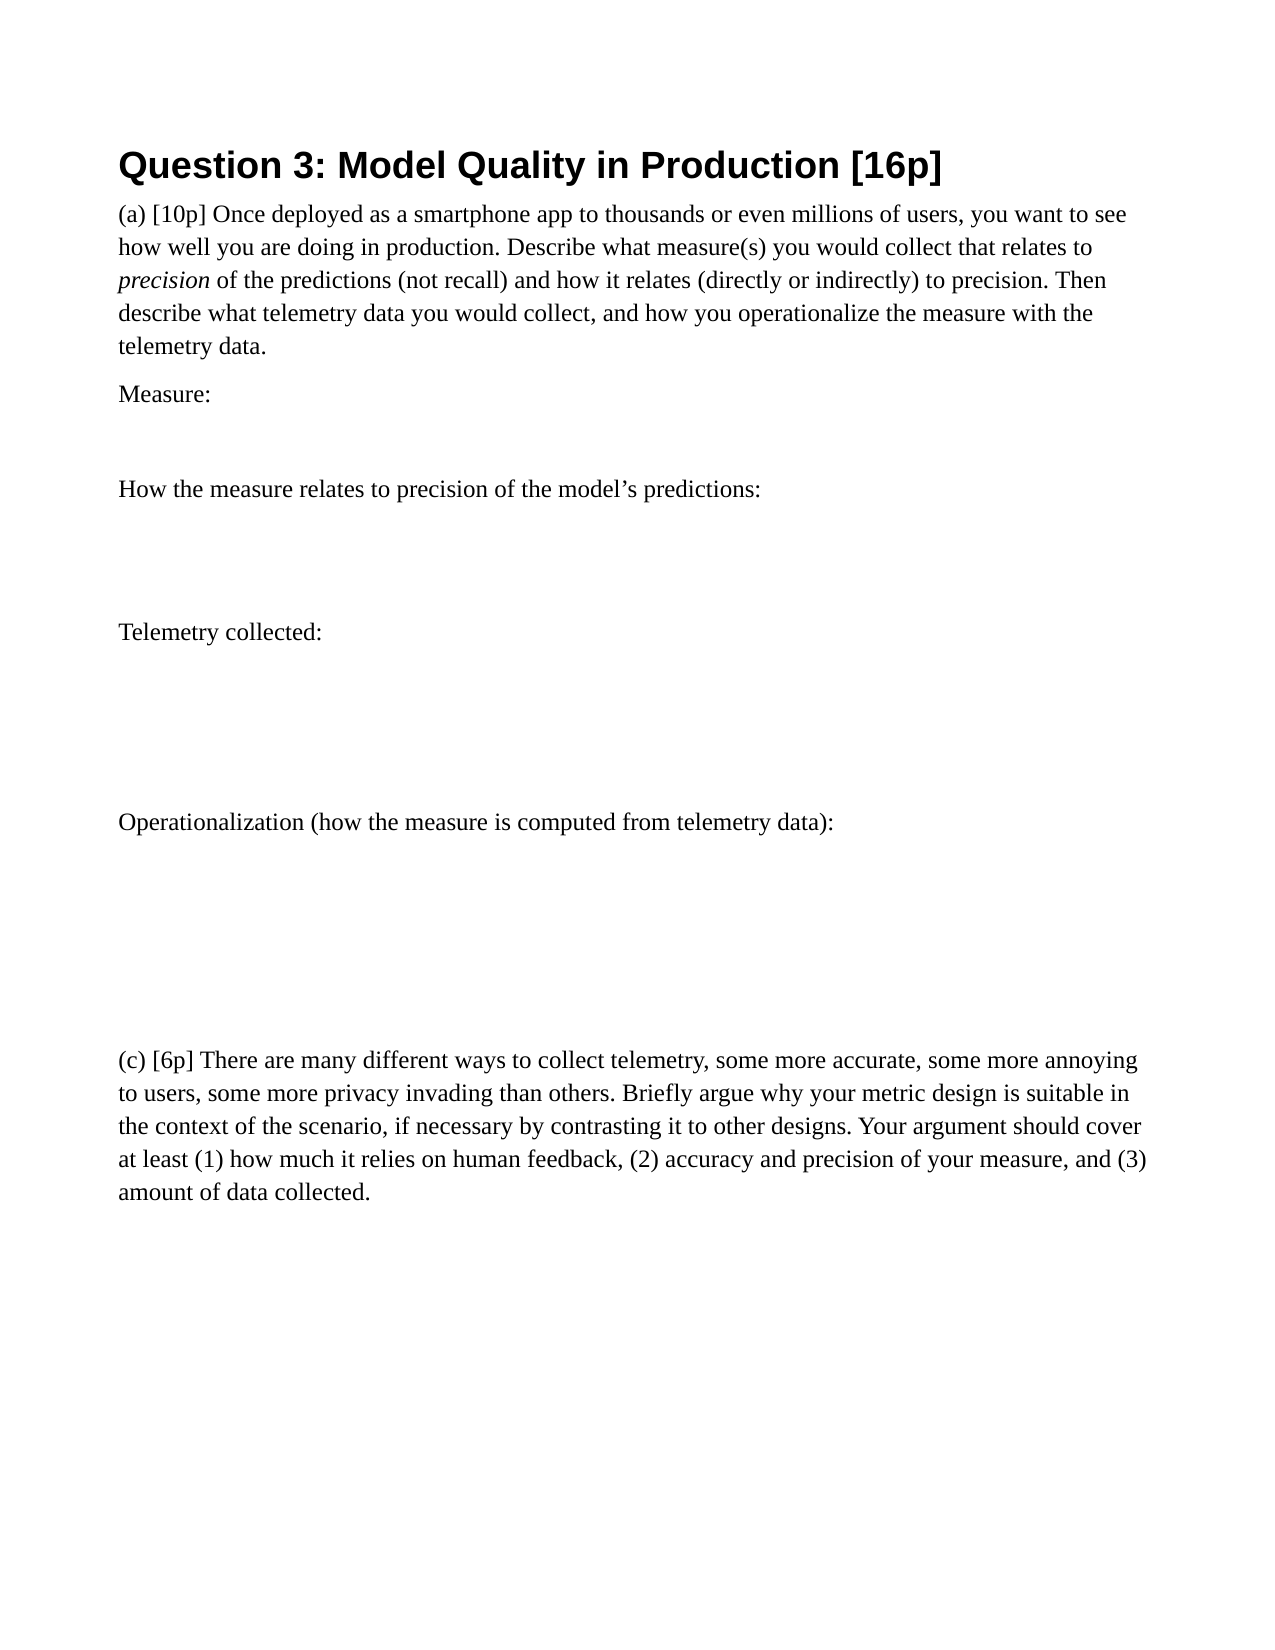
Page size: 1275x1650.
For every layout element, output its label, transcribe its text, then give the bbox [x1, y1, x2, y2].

text Measure: [118, 379, 1157, 408]
text Operationalization (how the measure is computed from telemetry data): [118, 807, 1157, 836]
text How the measure relates to precision of the model’s predictions: [118, 474, 1157, 503]
subtitle Question 3: Model Quality in Production [16p] [118, 143, 1157, 187]
text Telemetry collected: [118, 617, 1157, 646]
text (c) [6p] There are many different ways to collect telemetry, some more accurate, some more annoying to users, some more privacy invading than others. Briefly argue why your metric design is suitable in the context of the scenario, if necessary by contrasting it to other designs. Your argument should cover at least (1) how much it relies on human feedback, (2) accuracy and precision of your measure, and (3) amount of data collected. [118, 1045, 1157, 1206]
text (a) [10p] Once deployed as a smartphone app to thousands or even millions of users, you want to see how well you are doing in production. Describe what measure(s) you would collect that relates to precision of the predictions (not recall) and how it relates (directly or indirectly) to precision. Then describe what telemetry data you would collect, and how you operationalize the measure with the telemetry data. [118, 199, 1157, 360]
